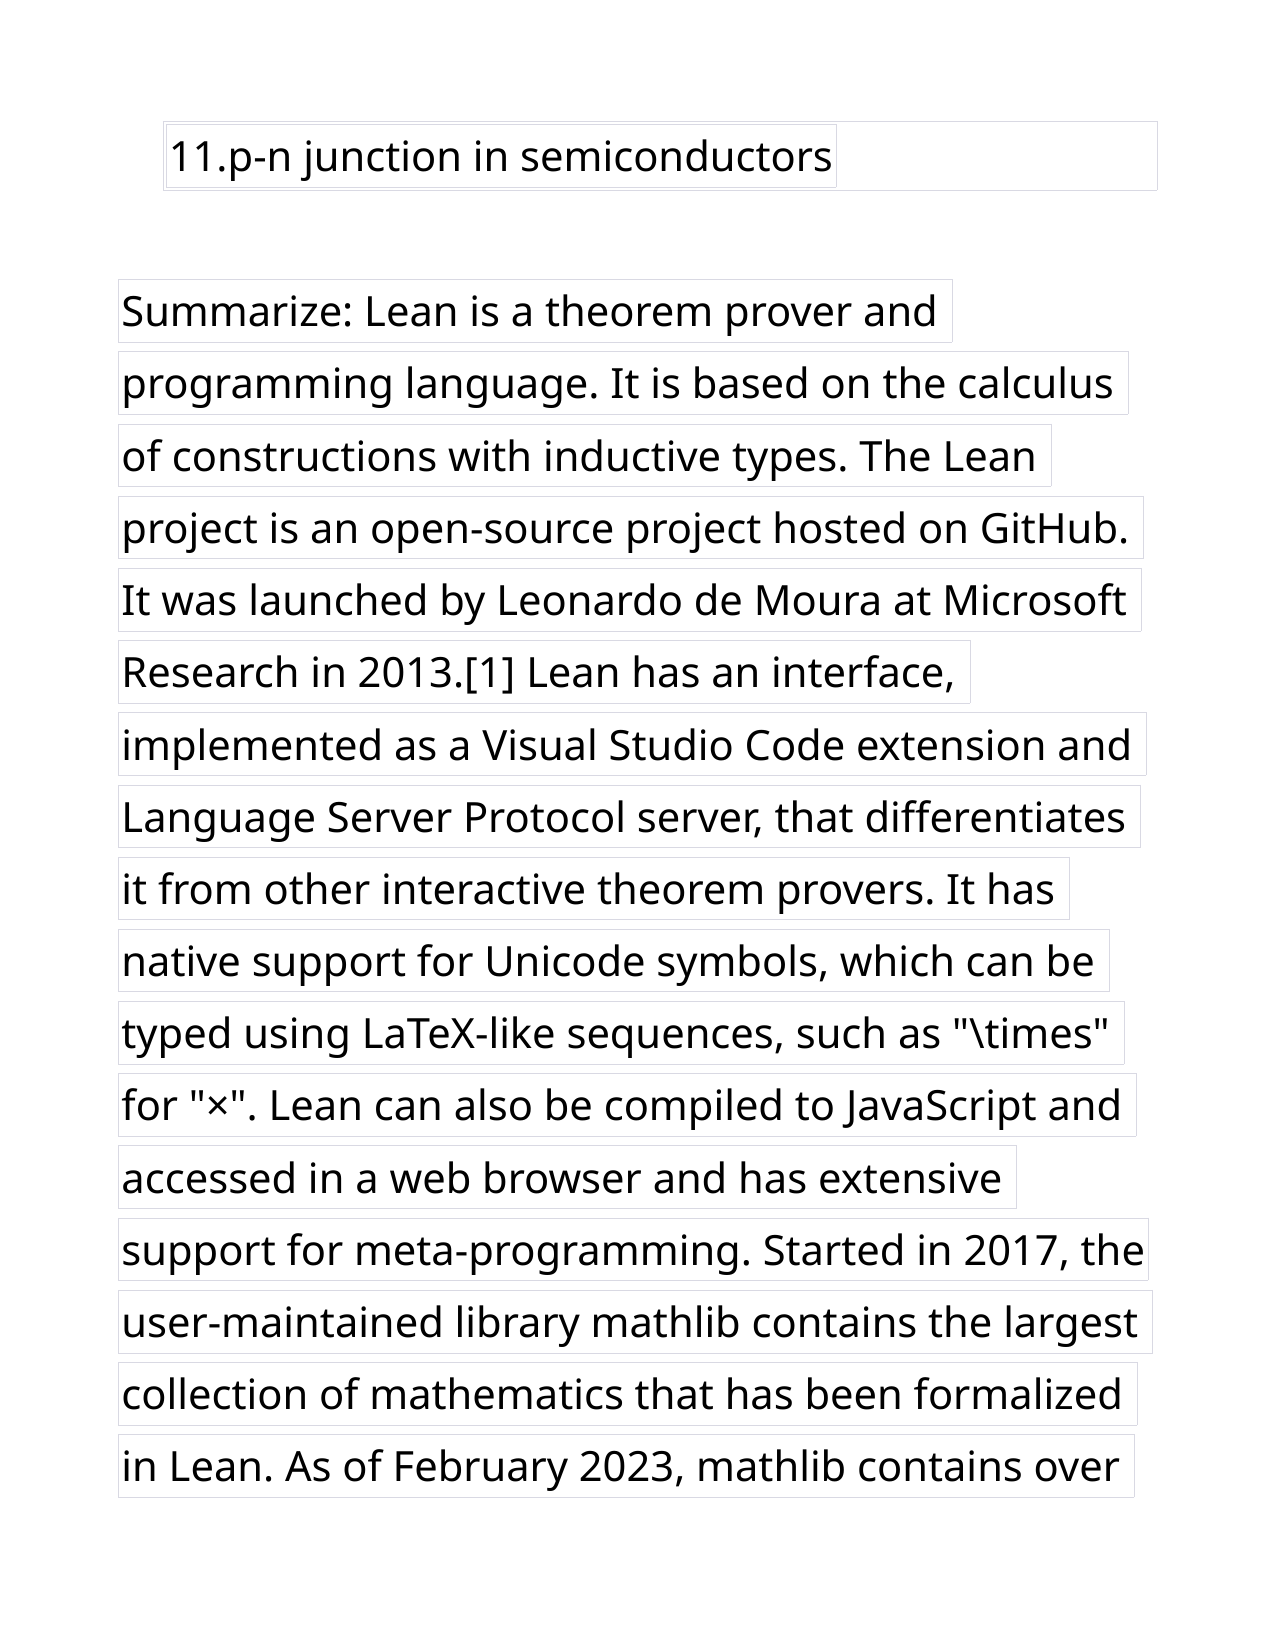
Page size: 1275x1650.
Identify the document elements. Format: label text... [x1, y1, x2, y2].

text Summarize: Lean is a theorem prover and programming language. It is based on the calculus of constructions with inductive types. The Lean project is an open-source project hosted on GitHub. It was launched by Leonardo de Moura at Microsoft Research in 2013.[1] Lean has an interface, implemented as a Visual Studio Code extension and Language Server Protocol server, that differentiates it from other interactive theorem provers. It has native support for Unicode symbols, which can be typed using LaTeX-like sequences, such as "\times" for "×". Lean can also be compiled to JavaScript and accessed in a web browser and has extensive support for meta-programming. Started in 2017, the user-maintained library mathlib contains the largest collection of mathematics that has been formalized in Lean. As of February 2023, mathlib contains over [118, 279, 1157, 1497]
list p-n junction in semiconductors [164, 122, 1157, 190]
